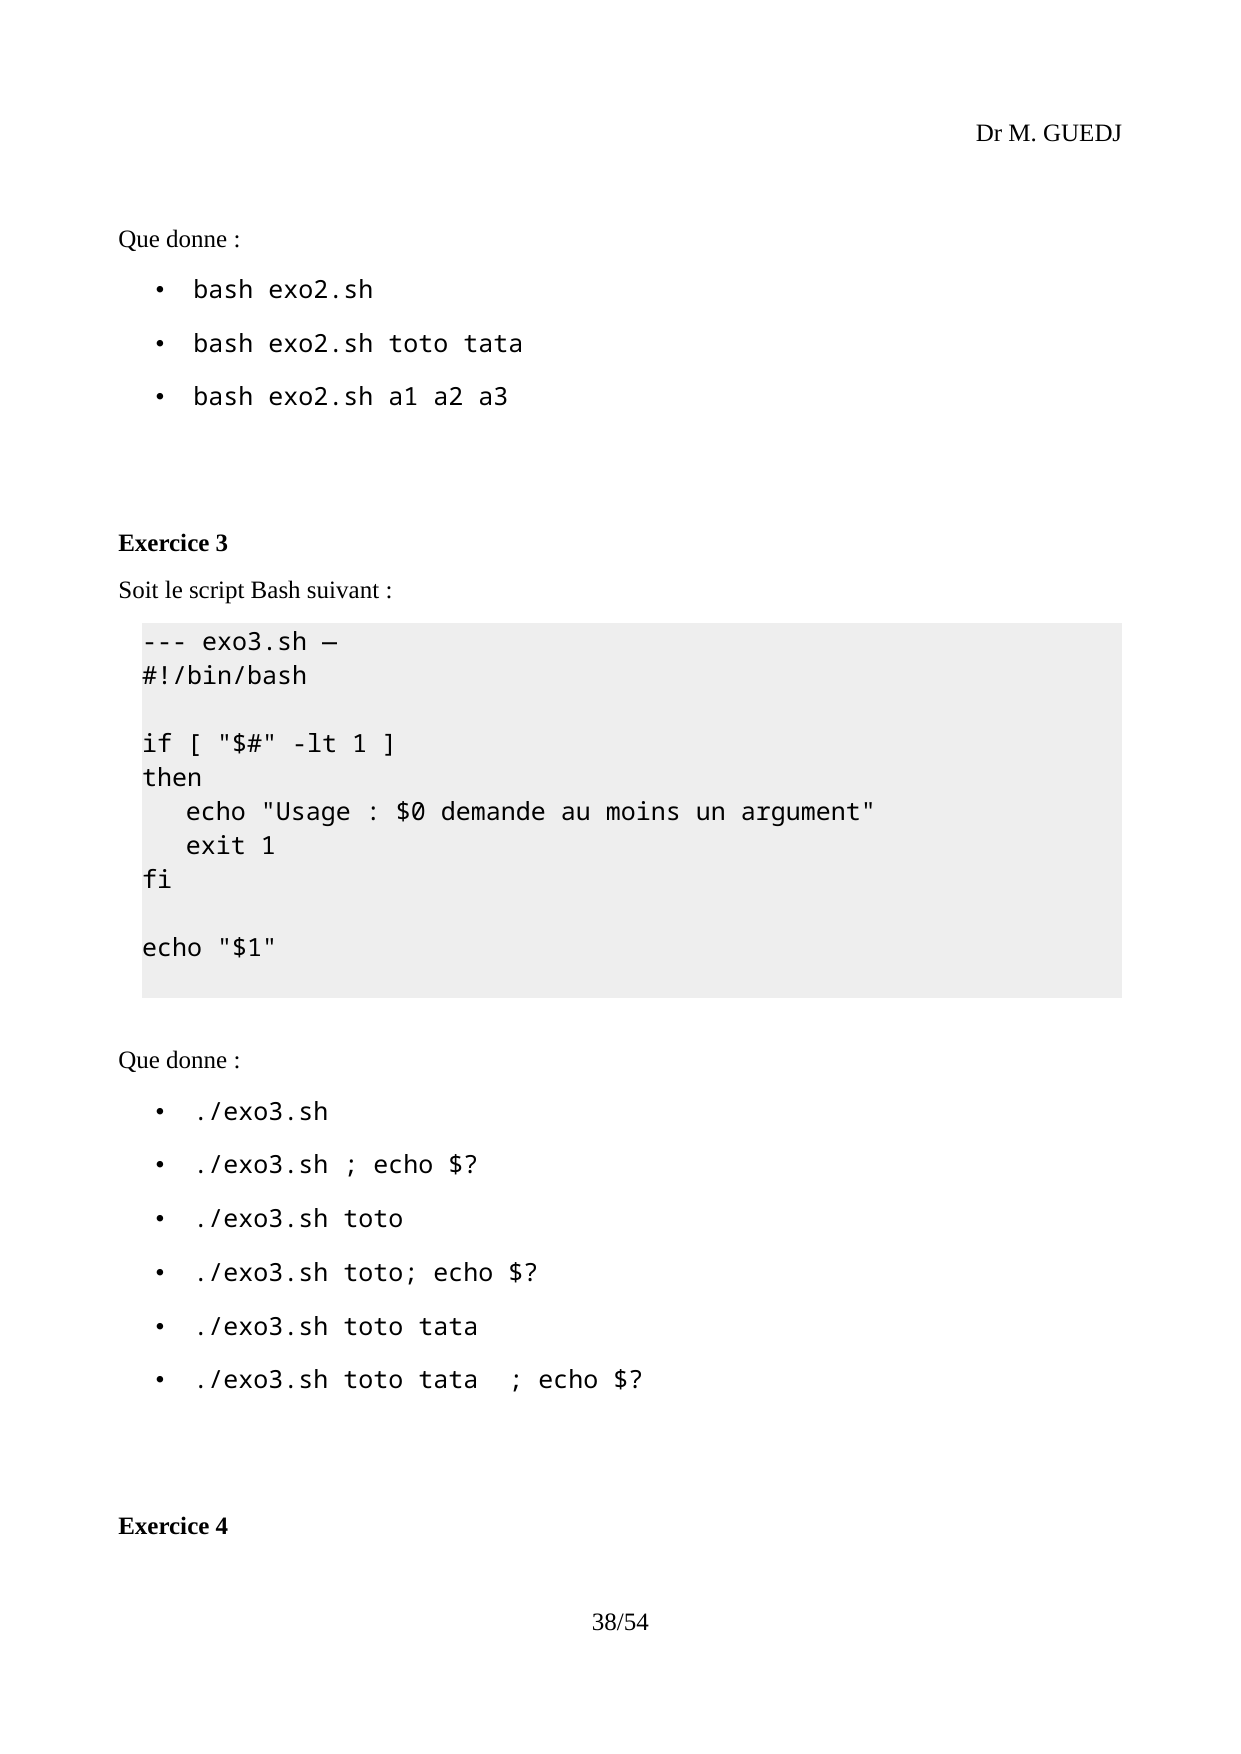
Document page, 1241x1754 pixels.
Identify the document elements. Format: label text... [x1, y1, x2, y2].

list ./exo3.sh ; echo $? [156, 1147, 1122, 1181]
list ./exo3.sh toto [156, 1201, 1122, 1235]
list bash exo2.sh a1 a2 a3 [156, 379, 1122, 413]
text Que donne : [118, 1046, 1122, 1074]
text --- exo3.sh — [142, 623, 1122, 657]
list bash exo2.sh [156, 272, 1122, 306]
list ./exo3.sh toto tata ; echo $? [156, 1362, 1122, 1396]
text Exercice 3 [118, 528, 1122, 557]
list ./exo3.sh toto; echo $? [156, 1254, 1122, 1288]
text Que donne : [118, 224, 1122, 253]
text #!/bin/bash if [ "$#" -lt 1 ] then echo "Usage : $0 demande au moins un argument" exit 1 fi echo "$1" [142, 657, 1122, 998]
text Exercice 4 [118, 1511, 1122, 1539]
list bash exo2.sh toto tata [156, 325, 1122, 359]
list ./exo3.sh toto tata [156, 1308, 1122, 1342]
text Soit le script Bash suivant : [118, 576, 1122, 604]
list ./exo3.sh [156, 1093, 1122, 1127]
